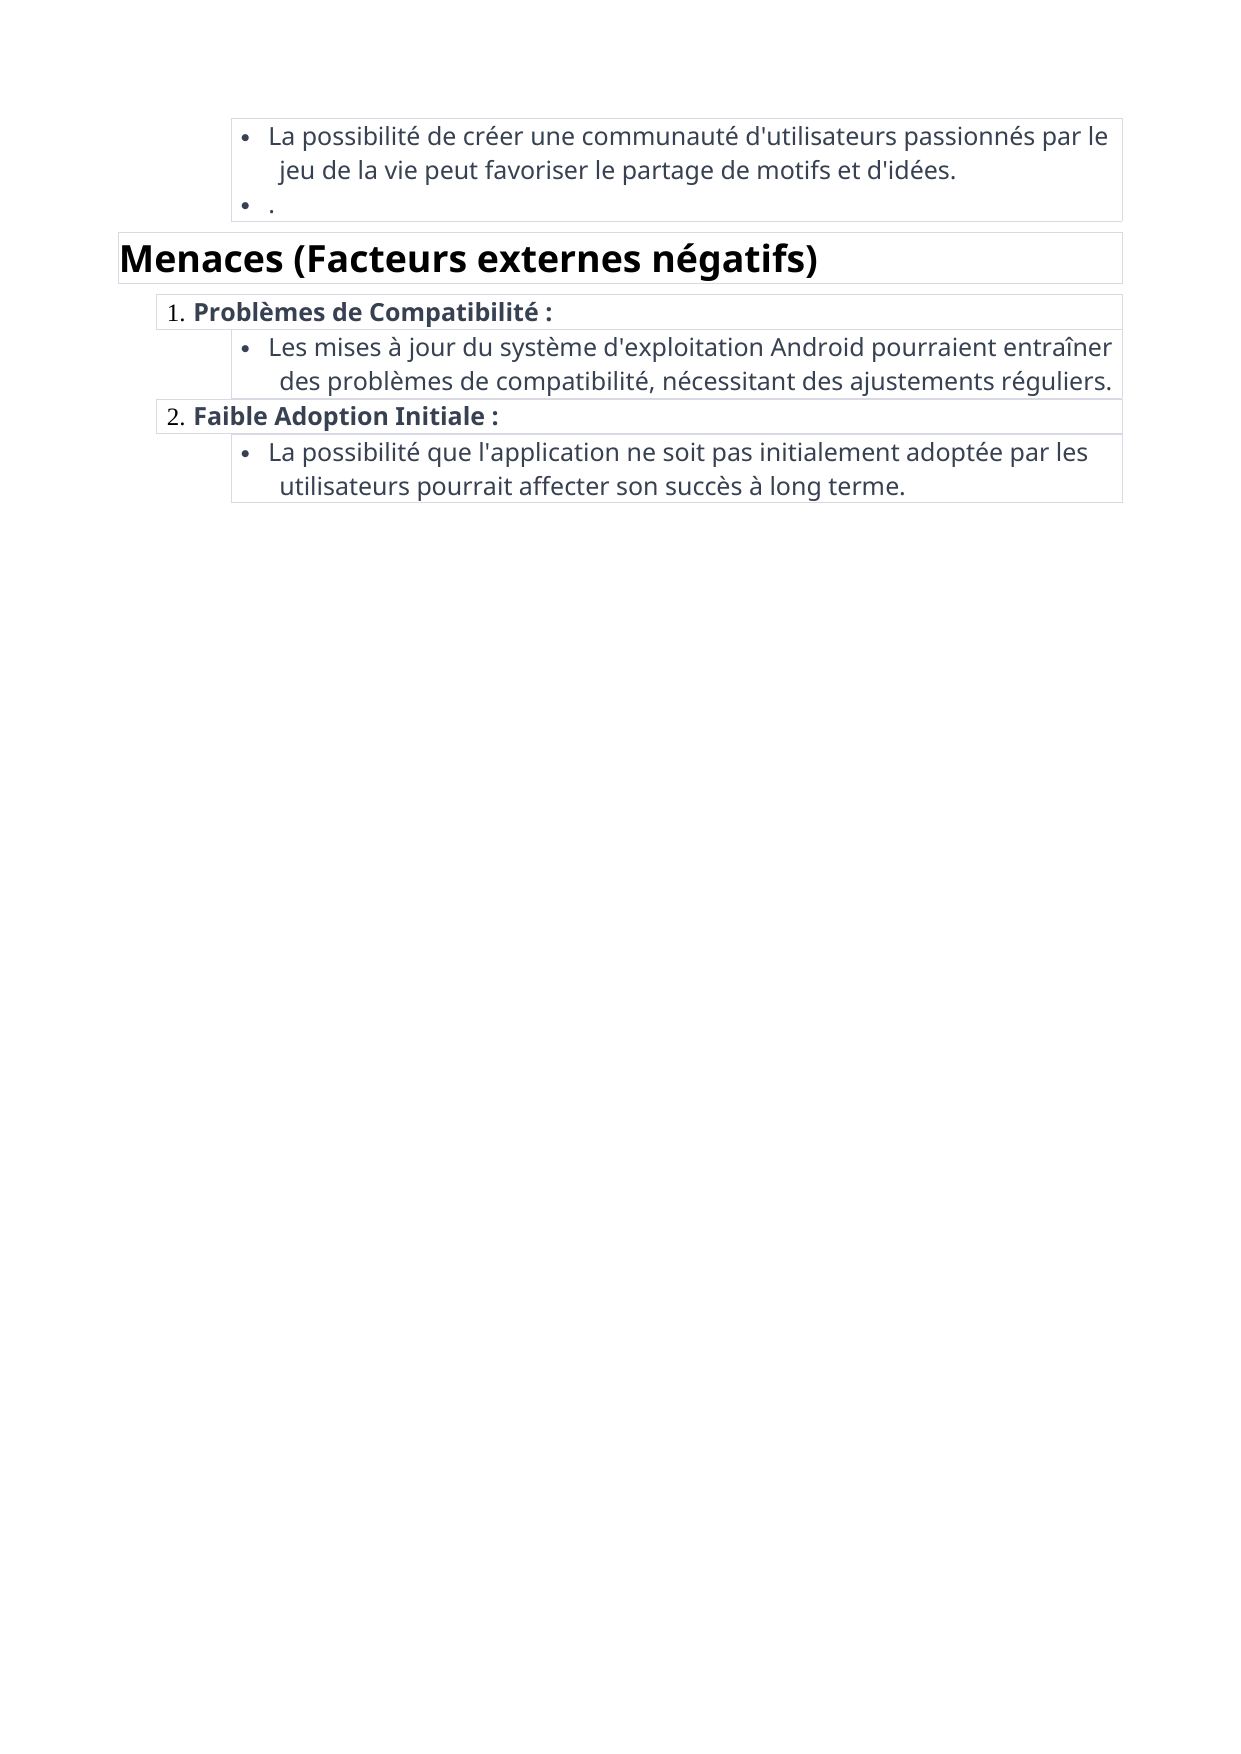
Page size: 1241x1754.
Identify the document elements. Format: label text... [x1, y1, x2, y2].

list Faible Adoption Initiale : [157, 400, 1122, 433]
list . [232, 186, 1122, 221]
list Problèmes de Compatibilité : [157, 295, 1122, 329]
list Les mises à jour du système d'exploitation Android pourraient entraîner des problèmes de compatibilité, nécessitant des ajustements réguliers. [232, 330, 1122, 398]
list La possibilité de créer une communauté d'utilisateurs passionnés par le jeu de la vie peut favoriser le partage de motifs et d'idées. [232, 119, 1122, 186]
subtitle Menaces (Facteurs externes négatifs) [119, 233, 1122, 283]
list La possibilité que l'application ne soit pas initialement adoptée par les utilisateurs pourrait affecter son succès à long terme. [232, 435, 1122, 502]
